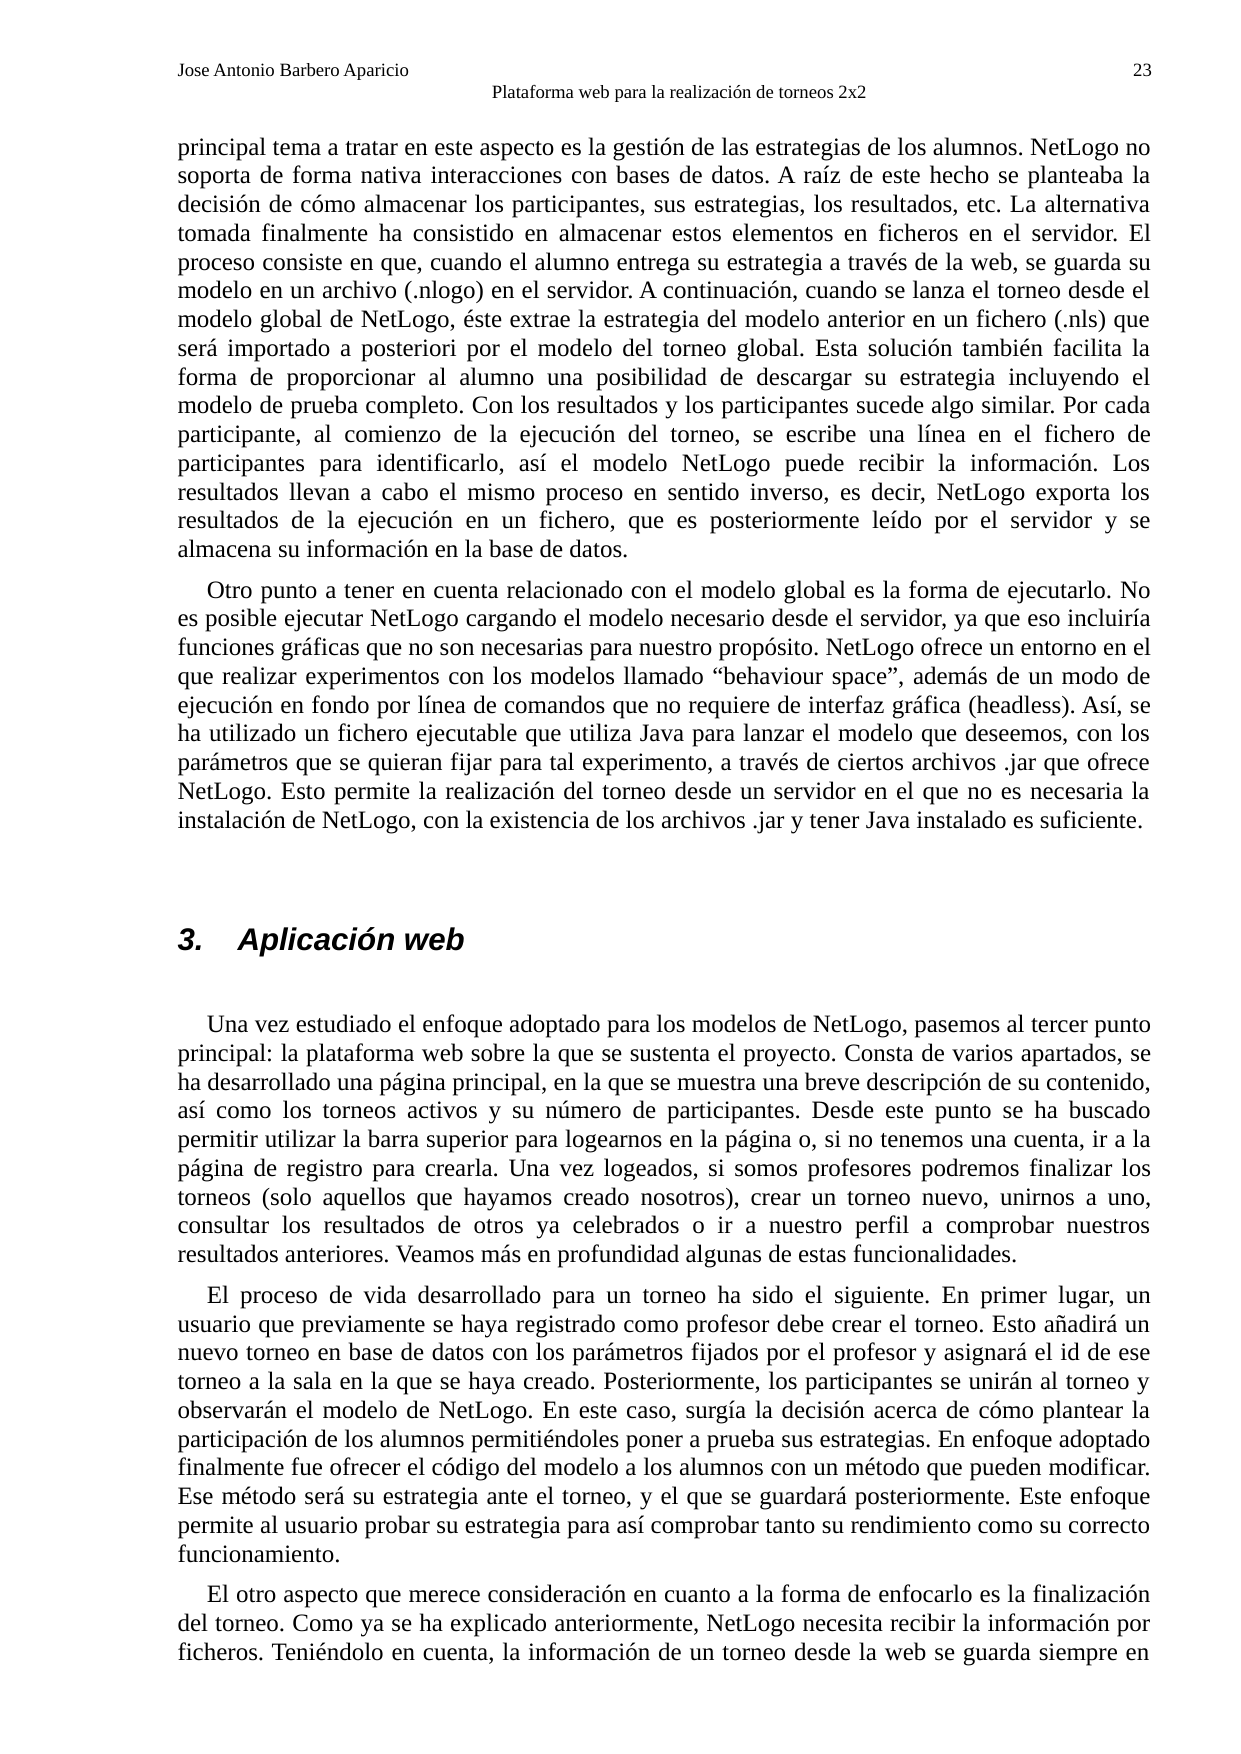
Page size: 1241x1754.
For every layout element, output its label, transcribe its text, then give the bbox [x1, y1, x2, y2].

text Una vez estudiado el enfoque adoptado para los modelos de NetLogo, pasemos al tercer punto principal: la plataforma web sobre la que se sustenta el proyecto. Consta de varios apartados, se ha desarrollado una página principal, en la que se muestra una breve descripción de su contenido, así como los torneos activos y su número de participantes. Desde este punto se ha buscado permitir utilizar la barra superior para logearnos en la página o, si no tenemos una cuenta, ir a la página de registro para crearla. Una vez logeados, si somos profesores podremos finalizar los torneos (solo aquellos que hayamos creado nosotros), crear un torneo nuevo, unirnos a uno, consultar los resultados de otros ya celebrados o ir a nuestro perfil a comprobar nuestros resultados anteriores. Veamos más en profundidad algunas de estas funcionalidades. [177, 1009, 1152, 1268]
text Otro punto a tener en cuenta relacionado con el modelo global es la forma de ejecutarlo. No es posible ejecutar NetLogo cargando el modelo necesario desde el servidor, ya que eso incluiría funciones gráficas que no son necesarias para nuestro propósito. NetLogo ofrece un entorno en el que realizar experimentos con los modelos llamado “behaviour space”, además de un modo de ejecución en fondo por línea de comandos que no requiere de interfaz gráfica (headless). Así, se ha utilizado un fichero ejecutable que utiliza Java para lanzar el modelo que deseemos, con los parámetros que se quieran fijar para tal experimento, a través de ciertos archivos .jar que ofrece NetLogo. Esto permite la realización del torneo desde un servidor en el que no es necesaria la instalación de NetLogo, con la existencia de los archivos .jar y tener Java instalado es suficiente. [177, 575, 1152, 833]
text principal tema a tratar en este aspecto es la gestión de las estrategias de los alumnos. NetLogo no soporta de forma nativa interacciones con bases de datos. A raíz de este hecho se planteaba la decisión de cómo almacenar los participantes, sus estrategias, los resultados, etc. La alternativa tomada finalmente ha consistido en almacenar estos elementos en ficheros en el servidor. El proceso consiste en que, cuando el alumno entrega su estrategia a través de la web, se guarda su modelo en un archivo (.nlogo) en el servidor. A continuación, cuando se lanza el torneo desde el modelo global de NetLogo, éste extrae la estrategia del modelo anterior en un fichero (.nls) que será importado a posteriori por el modelo del torneo global. Esta solución también facilita la forma de proporcionar al alumno una posibilidad de descargar su estrategia incluyendo el modelo de prueba completo. Con los resultados y los participantes sucede algo similar. Por cada participante, al comienzo de la ejecución del torneo, se escribe una línea en el fichero de participantes para identificarlo, así el modelo NetLogo puede recibir la información. Los resultados llevan a cabo el mismo proceso en sentido inverso, es decir, NetLogo exporta los resultados de la ejecución en un fichero, que es posteriormente leído por el servidor y se almacena su información en la base de datos. [177, 132, 1152, 563]
text El otro aspecto que merece consideración en cuanto a la forma de enfocarlo es la finalización del torneo. Como ya se ha explicado anteriormente, NetLogo necesita recibir la información por ficheros. Teniéndolo en cuenta, la información de un torneo desde la web se guarda siempre en [177, 1579, 1152, 1665]
text El proceso de vida desarrollado para un torneo ha sido el siguiente. En primer lugar, un usuario que previamente se haya registrado como profesor debe crear el torneo. Esto añadirá un nuevo torneo en base de datos con los parámetros fijados por el profesor y asignará el id de ese torneo a la sala en la que se haya creado. Posteriormente, los participantes se unirán al torneo y observarán el modelo de NetLogo. En este caso, surgía la decisión acerca de cómo plantear la participación de los alumnos permitiéndoles poner a prueba sus estrategias. En enfoque adoptado finalmente fue ofrecer el código del modelo a los alumnos con un método que pueden modificar. Ese método será su estrategia ante el torneo, y el que se guardará posteriormente. Este enfoque permite al usuario probar su estrategia para así comprobar tanto su rendimiento como su correcto funcionamiento. [177, 1280, 1152, 1567]
subtitle Aplicación web [177, 921, 1152, 957]
